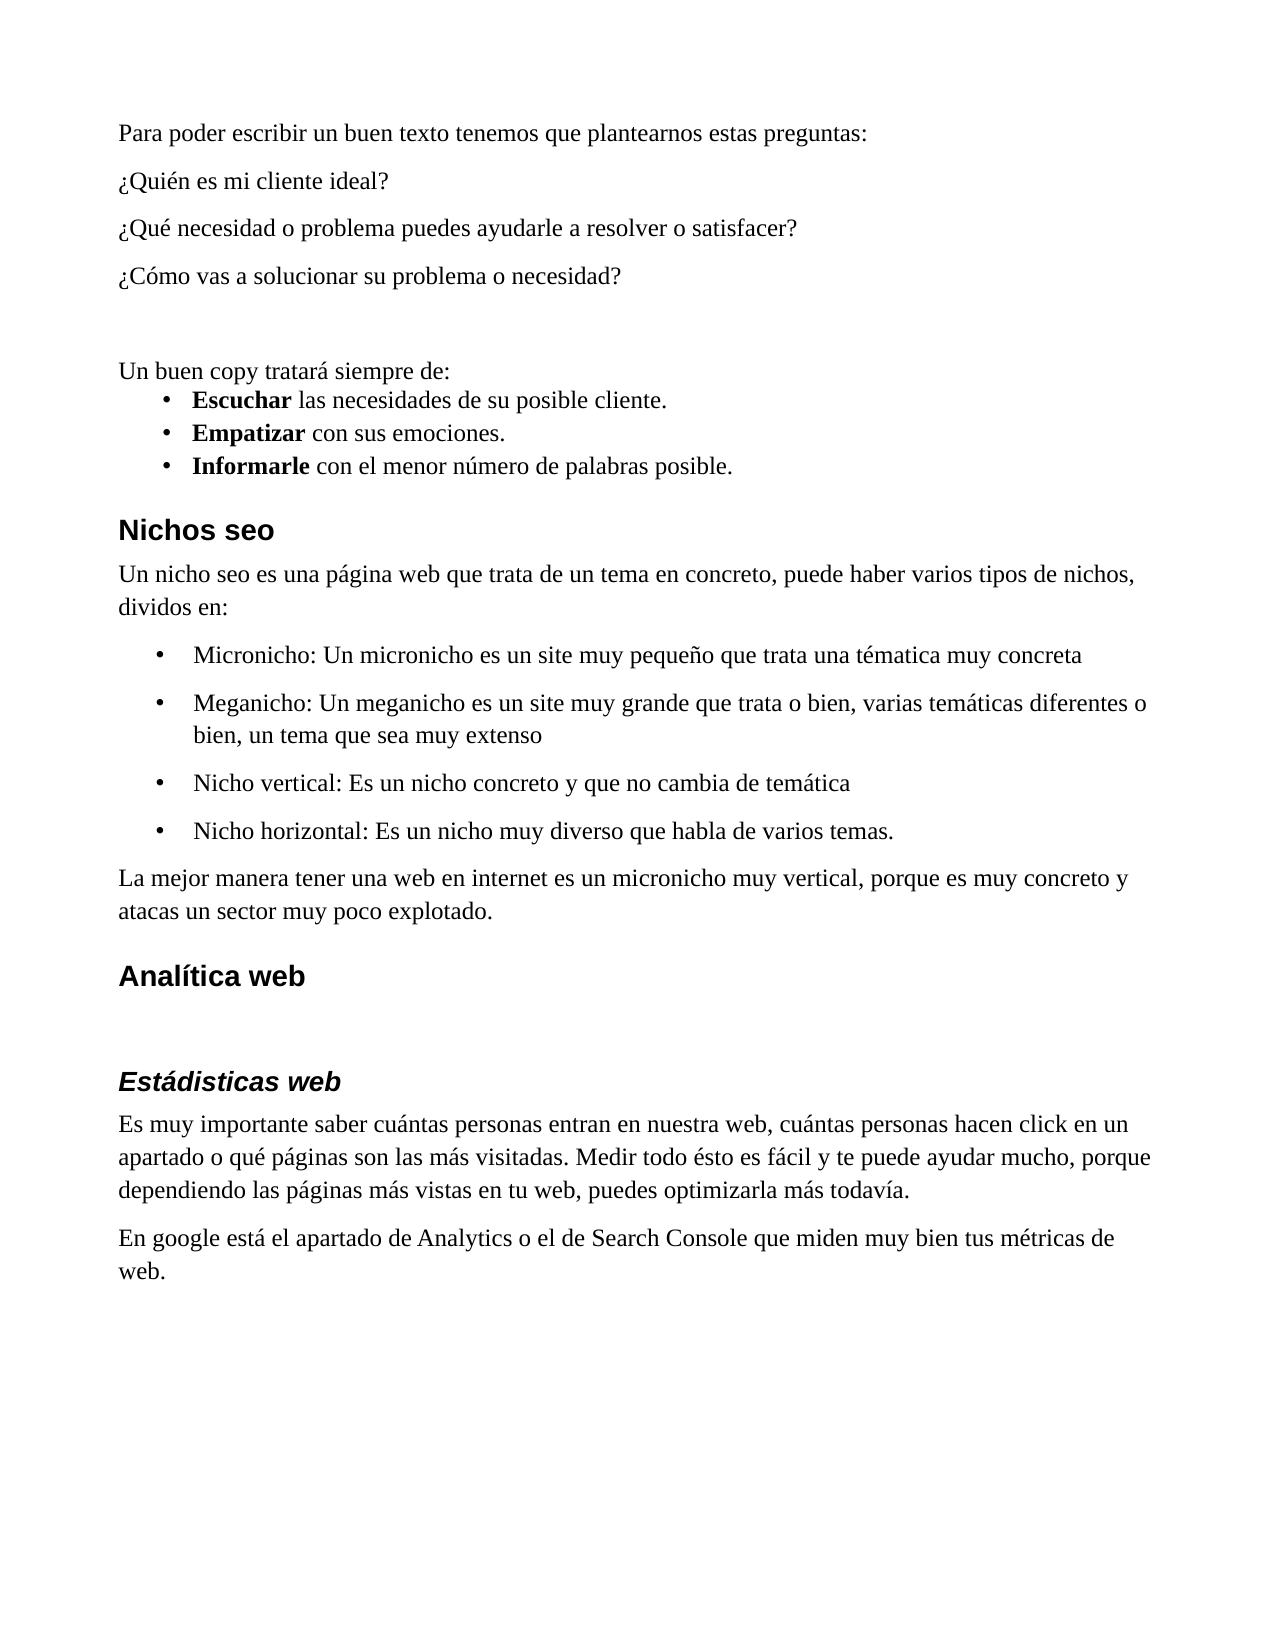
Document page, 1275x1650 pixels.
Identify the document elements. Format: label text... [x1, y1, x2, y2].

text Un nicho seo es una página web que trata de un tema en concreto, puede haber varios tipos de nichos, dividos en: [118, 559, 1157, 621]
list Informarle con el menor número de palabras posible. [162, 451, 1157, 480]
text En google está el apartado de Analytics o el de Search Console que miden muy bien tus métricas de web. [118, 1223, 1157, 1285]
subtitle Nichos seo [118, 513, 1157, 547]
subtitle Estádisticas web [118, 1065, 1157, 1097]
subtitle Analítica web [118, 959, 1157, 992]
text La mejor manera tener una web en internet es un micronicho muy vertical, porque es muy concreto y atacas un sector muy poco explotado. [118, 863, 1157, 925]
list Nicho vertical: Es un nicho concreto y que no cambia de temática [156, 768, 1157, 797]
text Para poder escribir un buen texto tenemos que plantearnos estas preguntas: [118, 118, 1157, 147]
text ¿Quién es mi cliente ideal? [118, 166, 1157, 194]
list Escuchar las necesidades de su posible cliente. [162, 385, 1157, 414]
list Nicho horizontal: Es un nicho muy diverso que habla de varios temas. [156, 816, 1157, 844]
list Meganicho: Un meganicho es un site muy grande que trata o bien, varias temáticas diferentes o bien, un tema que sea muy extenso [156, 688, 1157, 749]
list Micronicho: Un micronicho es un site muy pequeño que trata una tématica muy concreta [156, 640, 1157, 669]
list Empatizar con sus emociones. [162, 418, 1157, 447]
text Es muy importante saber cuántas personas entran en nuestra web, cuántas personas hacen click en un apartado o qué páginas son las más visitadas. Medir todo ésto es fácil y te puede ayudar mucho, porque dependiendo las páginas más vistas en tu web, puedes optimizarla más todavía. [118, 1109, 1157, 1204]
text ¿Cómo vas a solucionar su problema o necesidad? [118, 261, 1157, 290]
text ¿Qué necesidad o problema puedes ayudarle a resolver o satisfacer? [118, 213, 1157, 242]
text Un buen copy tratará siempre de: [118, 356, 1157, 385]
